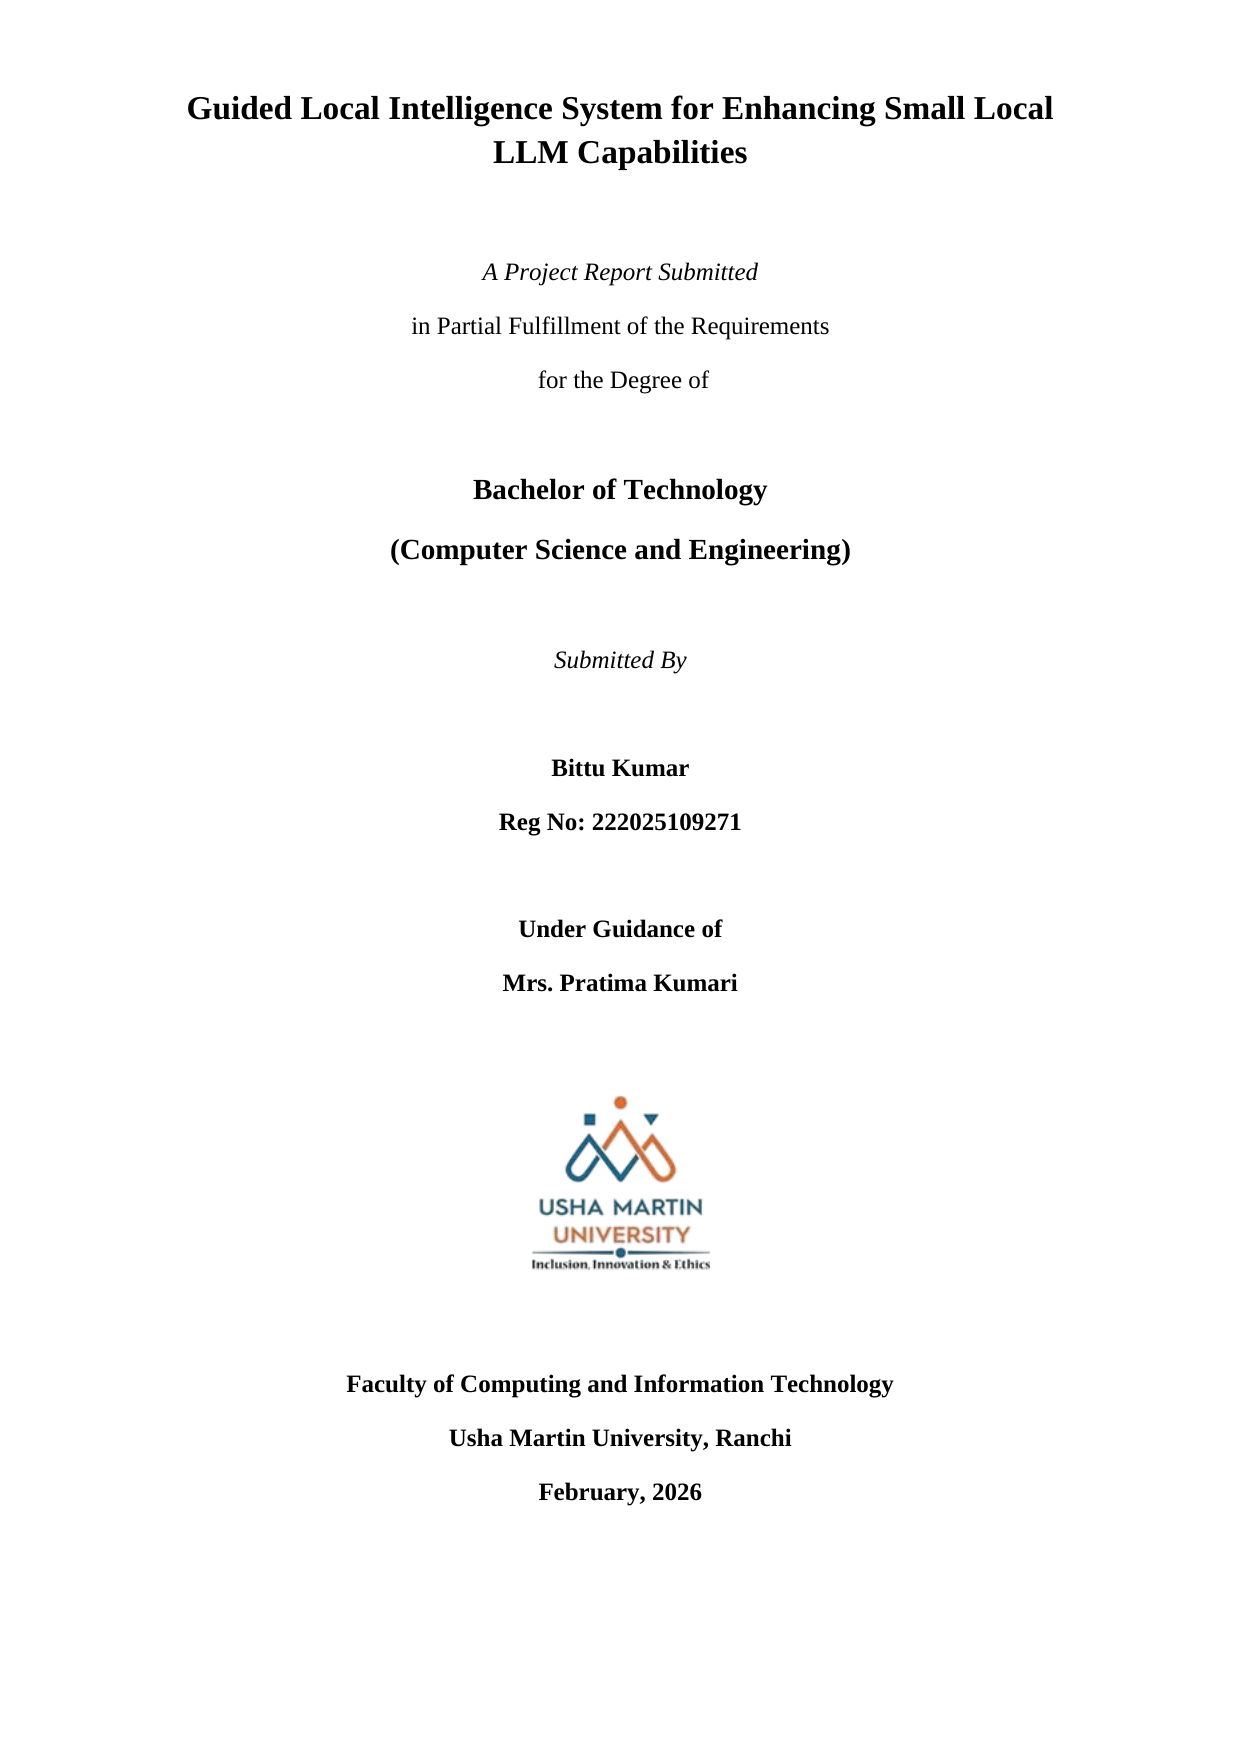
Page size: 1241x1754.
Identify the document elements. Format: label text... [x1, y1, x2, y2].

text Bittu Kumar [148, 753, 1093, 781]
text Submitted By [148, 645, 1093, 674]
text Usha Martin University, Ranchi [148, 1423, 1093, 1452]
text in Partial Fulfillment of the Requirements [148, 311, 1093, 339]
text for the Degree of [148, 365, 1093, 393]
text February, 2026 [148, 1477, 1093, 1506]
text (Computer Science and Engineering) [148, 532, 1093, 565]
text Bachelor of Technology [148, 472, 1093, 506]
text Guided Local Intelligence System for Enhancing Small Local LLM Capabilities [148, 89, 1093, 171]
text Faculty of Computing and Information Technology [148, 1369, 1093, 1398]
text A Project Report Submitted [148, 257, 1093, 286]
text Under Guidance of [148, 914, 1093, 943]
picture [506, 1075, 734, 1291]
text Reg No: 222025109271 [148, 807, 1093, 835]
text Mrs. Pratima Kumari [148, 968, 1093, 997]
